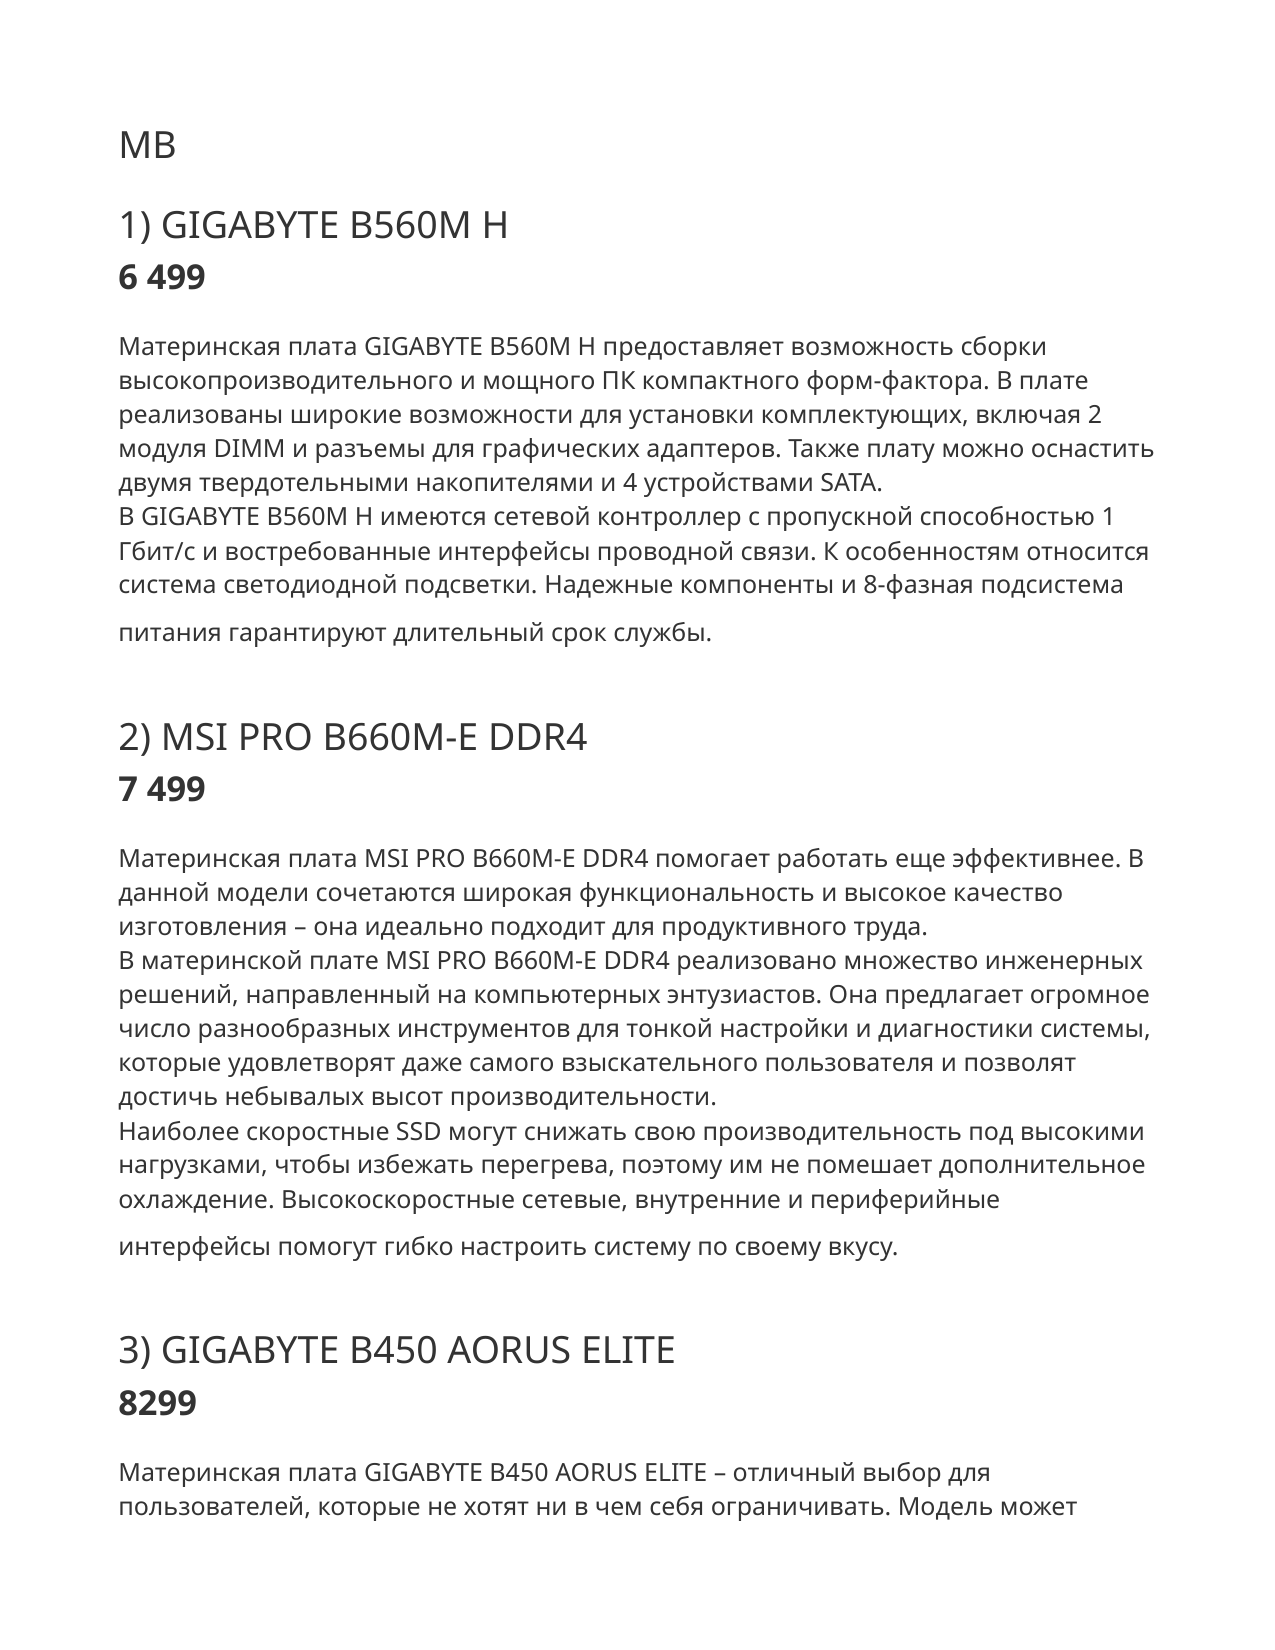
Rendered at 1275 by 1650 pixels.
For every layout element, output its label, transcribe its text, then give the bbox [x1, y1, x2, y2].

text 7 499 [118, 761, 1157, 812]
text 6 499 [118, 249, 1157, 300]
text 8299 [118, 1375, 1157, 1426]
text 3) GIGABYTE B450 AORUS ELITE [118, 1324, 1157, 1375]
text 2) MSI PRO B660M-E DDR4 [118, 710, 1157, 761]
text Материнская плата GIGABYTE B560M H предоставляет возможность сборки высокопроизводительного и мощного ПК компактного форм-фактора. В плате реализованы широкие возможности для установки комплектующих, включая 2 модуля DIMM и разъемы для графических адаптеров. Также плату можно оснастить двумя твердотельными накопителями и 4 устройствами SATA. В GIGABYTE B560M H имеются сетевой контроллер с пропускной способностью 1 Гбит/с и востребованные интерфейсы проводной связи. К особенностям относится система светодиодной подсветки. Надежные компоненты и 8-фазная подсистема питания гарантируют длительный срок службы. [118, 329, 1157, 652]
text 1) GIGABYTE B560M H [118, 198, 1157, 249]
text MB [118, 118, 1157, 169]
text Материнская плата GIGABYTE B450 AORUS ELITE – отличный выбор для пользователей, которые не хотят ни в чем себя ограничивать. Модель может [118, 1455, 1157, 1523]
text Материнская плата MSI PRO B660M-E DDR4 помогает работать еще эффективнее. В данной модели сочетаются широкая функциональность и высокое качество изготовления – она идеально подходит для продуктивного труда. В материнской плате MSI PRO B660M-E DDR4 реализовано множество инженерных решений, направленный на компьютерных энтузиастов. Она предлагает огромное число разнообразных инструментов для тонкой настройки и диагностики системы, которые удовлетворят даже самого взыскательного пользователя и позволят достичь небывалых высот производительности. Наиболее скоростные SSD могут снижать свою производительность под высокими нагрузками, чтобы избежать перегрева, поэтому им не помешает дополнительное охлаждение. Высокоскоростные сетевые, внутренние и периферийные интерфейсы помогут гибко настроить систему по своему вкусу. [118, 841, 1157, 1266]
